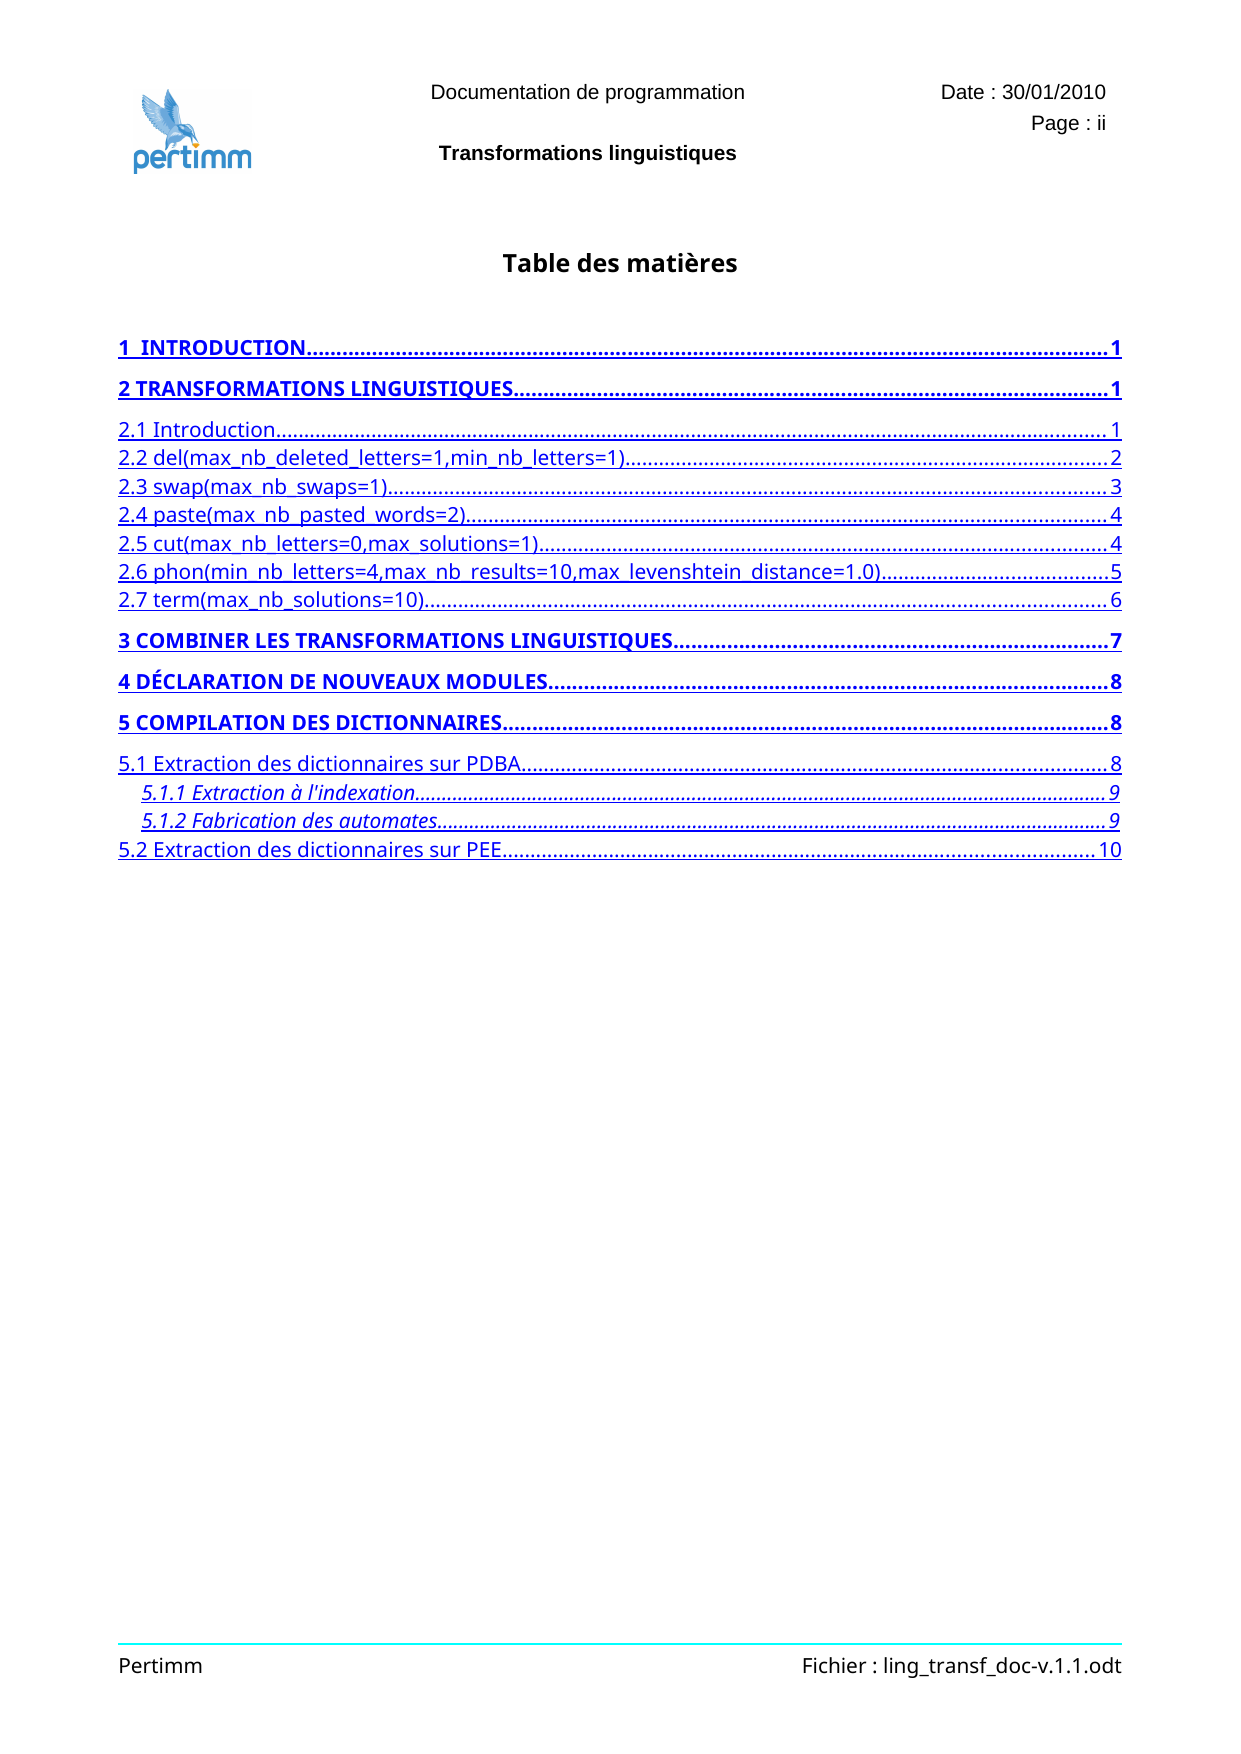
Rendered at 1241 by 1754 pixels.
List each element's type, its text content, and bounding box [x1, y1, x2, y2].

text 5.1 Extraction des dictionnaires sur PDBA 8 [118, 749, 1122, 773]
text 5.1.1 Extraction à l'indexation 9 [141, 778, 1122, 806]
text 2.1 Introduction 1 [118, 415, 1122, 439]
text 2.7 term(max_nb_solutions=10) 6 [118, 586, 1122, 610]
text 3 Combiner les transformations linguistiques 7 [118, 627, 1122, 651]
text 2.2 del(max_nb_deleted_letters=1,min_nb_letters=1) 2 [118, 443, 1122, 468]
text 2.4 paste(max_nb_pasted_words=2) 4 [118, 500, 1122, 524]
text 2.5 cut(max_nb_letters=0,max_solutions=1) 4 [118, 529, 1122, 553]
text 1 introduction 1 [118, 333, 1122, 357]
text 5.1.2 Fabrication des automates 9 [141, 806, 1122, 835]
picture [133, 89, 252, 174]
text 4 Déclaration de nouveaux modules 8 [118, 667, 1122, 692]
text 2 Transformations linguistiques 1 [118, 374, 1122, 398]
text 5 Compilation des dictionnaires 8 [118, 708, 1122, 733]
text 2.6 phon(min_nb_letters=4,max_nb_results=10,max_levenshtein_distance=1.0) 5 [118, 557, 1122, 581]
text 2.3 swap(max_nb_swaps=1) 3 [118, 472, 1122, 496]
text 5.2 Extraction des dictionnaires sur PEE 10 [118, 835, 1122, 859]
text Table des matières [118, 246, 1122, 280]
